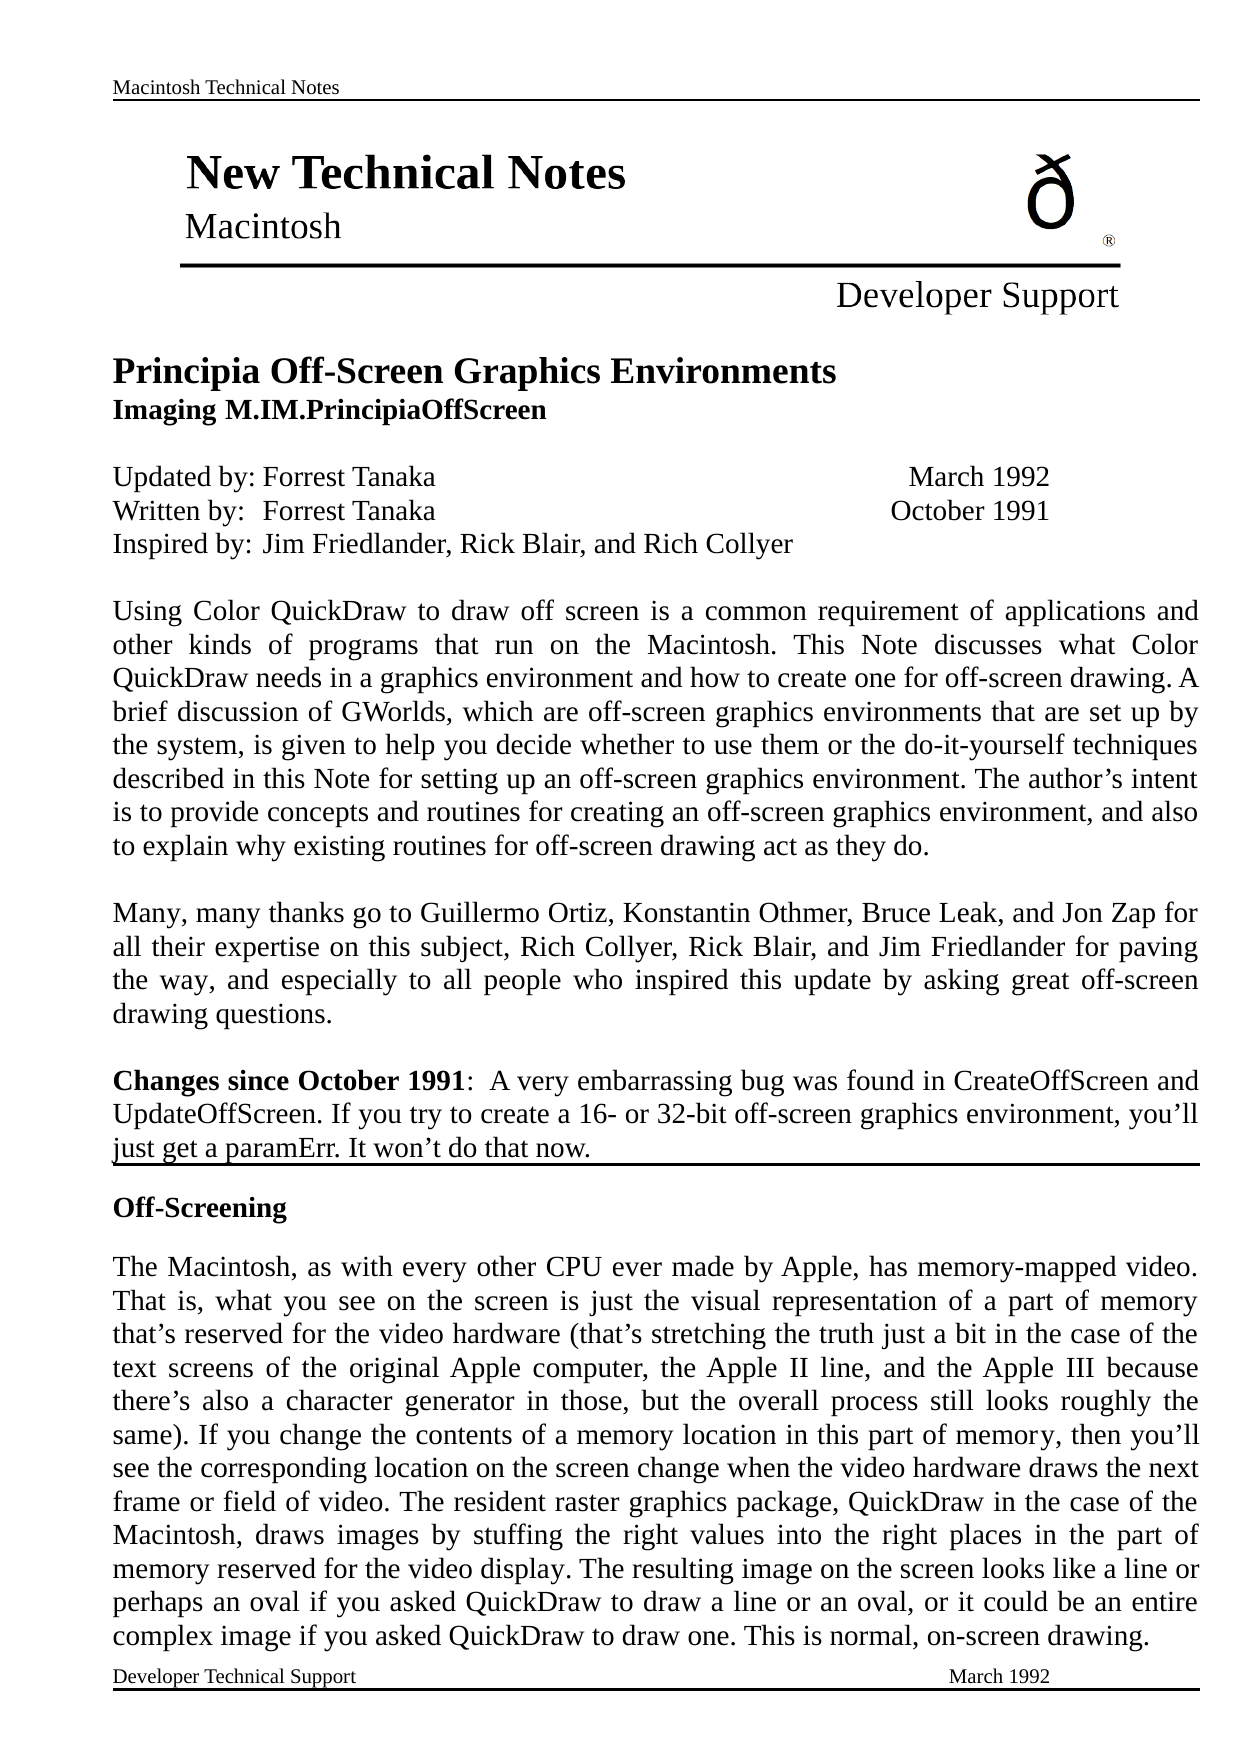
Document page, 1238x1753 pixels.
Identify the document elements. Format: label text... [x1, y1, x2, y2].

text Principia Off-Screen Graphics Environments [112, 349, 1200, 392]
text Changes since October 1991: A very embarrassing bug was found in CreateOffScreen and UpdateOffScreen. If you try to create a 16- or 32-bit off-screen graphics environment, you’ll just get a paramErr. It won’t do that now. [112, 1063, 1200, 1163]
text Inspired by: Jim Friedlander, Rick Blair, and Rich Collyer [112, 526, 1200, 560]
picture [180, 149, 1133, 321]
text The Macintosh, as with every other CPU ever made by Apple, has memory-mapped video. That is, what you see on the screen is just the visual representation of a part of memory that’s reserved for the video hardware (that’s stretching the truth just a bit in the case of the text screens of the original Apple computer, the Apple II line, and the Apple III because there’s also a character generator in those, but the overall process still looks roughly the same). If you change the contents of a memory location in this part of memory, then you’ll see the corresponding location on the screen change when the video hardware draws the next frame or field of video. The resident raster graphics package, QuickDraw in the case of the Macintosh, draws images by stuffing the right values into the right places in the part of memory reserved for the video display. The resulting image on the screen looks like a line or perhaps an oval if you asked QuickDraw to draw a line or an oval, or it could be an entire complex image if you asked QuickDraw to draw one. This is normal, on-screen drawing. [112, 1249, 1200, 1652]
text Written by: Forrest Tanaka October 1991 [112, 493, 1200, 526]
text Imaging M.IM.PrincipiaOffScreen [112, 392, 1200, 426]
text Updated by: Forrest Tanaka March 1992 [112, 459, 1200, 493]
text Using Color QuickDraw to draw off screen is a common requirement of applications and other kinds of programs that run on the Macintosh. This Note discusses what Color QuickDraw needs in a graphics environment and how to create one for off-screen drawing. A brief discussion of GWorlds, which are off-screen graphics environments that are set up by the system, is given to help you decide whether to use them or the do-it-yourself techniques described in this Note for setting up an off-screen graphics environment. The author’s intent is to provide concepts and routines for creating an off-screen graphics environment, and also to explain why existing routines for off-screen drawing act as they do. [112, 593, 1200, 862]
text Off-Screening [112, 1191, 1200, 1224]
text Many, many thanks go to Guillermo Ortiz, Konstantin Othmer, Bruce Leak, and Jon Zap for all their expertise on this subject, Rich Collyer, Rick Blair, and Jim Friedlander for paving the way, and especially to all people who inspired this update by asking great off-screen drawing questions. [112, 895, 1200, 1029]
